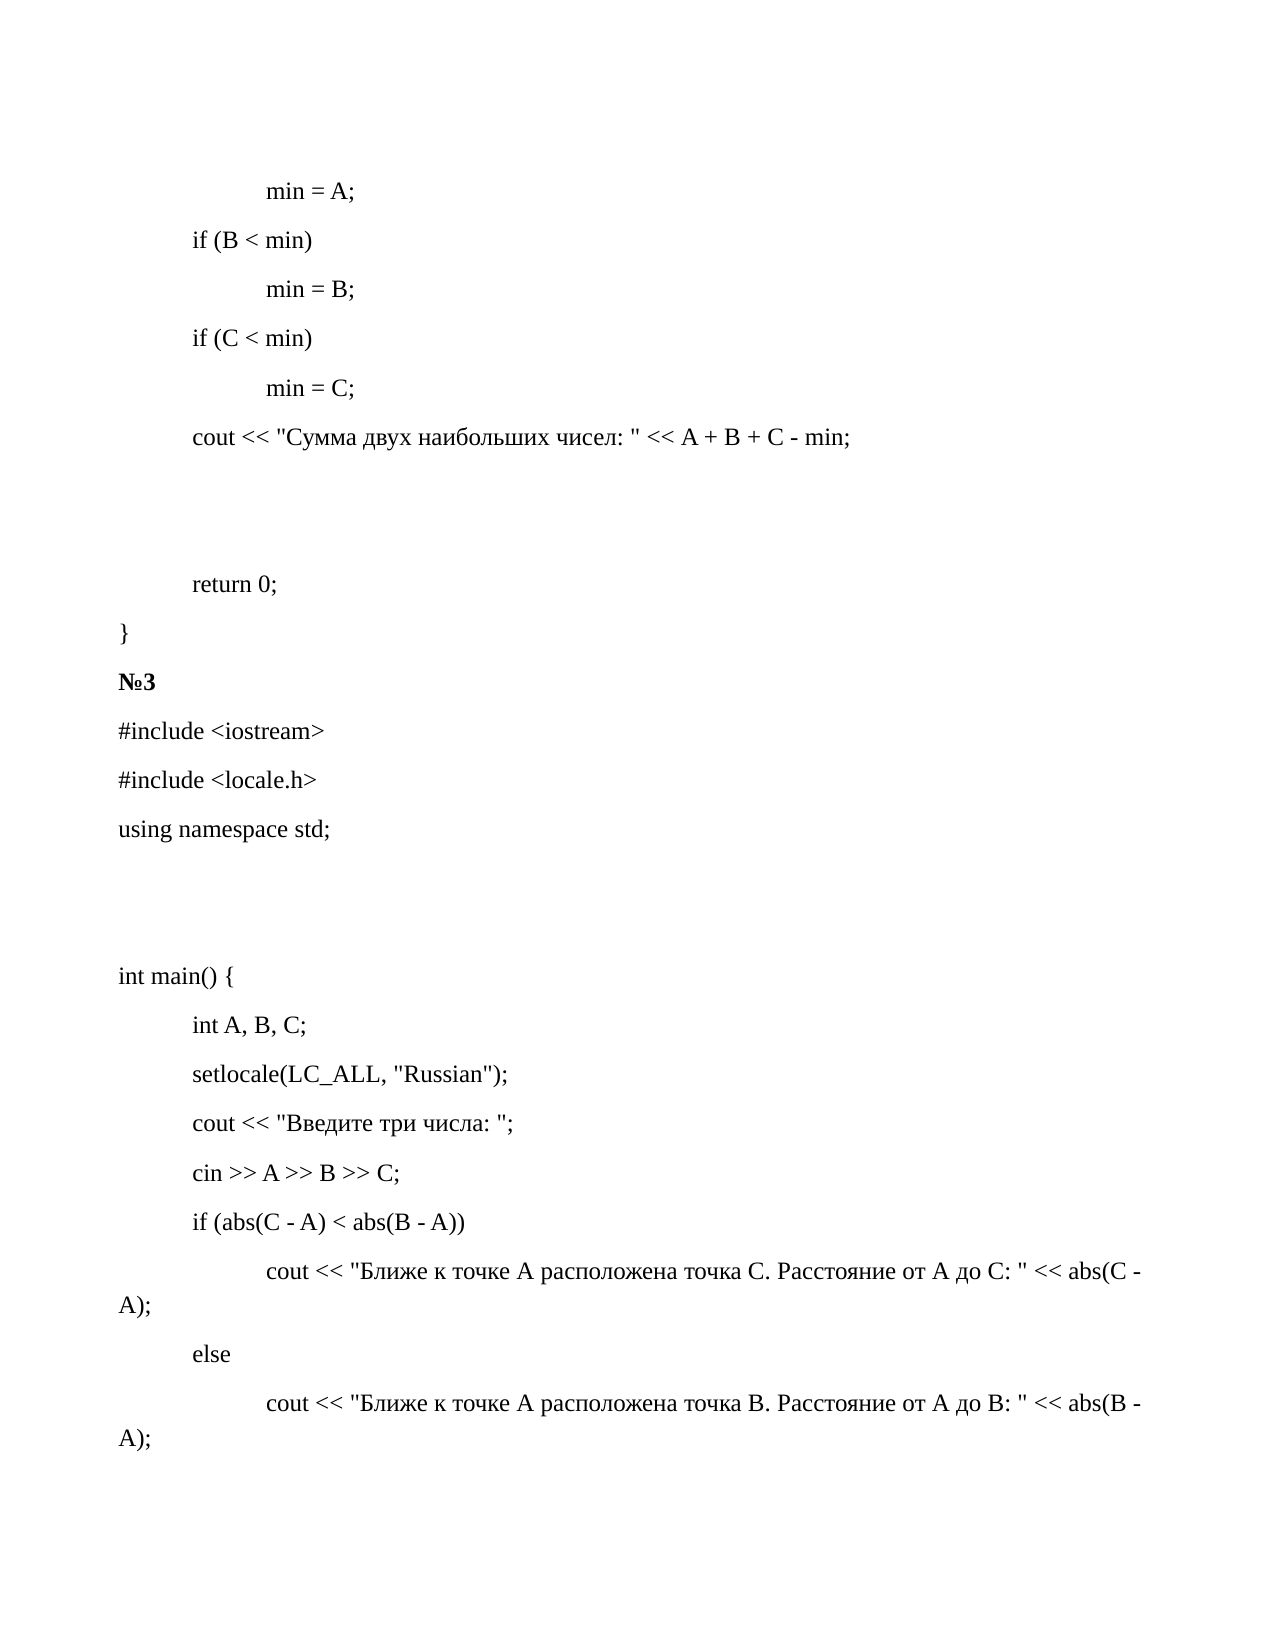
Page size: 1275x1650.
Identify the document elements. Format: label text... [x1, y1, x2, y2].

text #include <locale.h> [118, 765, 1157, 794]
text return 0; [118, 569, 1157, 598]
text else [118, 1339, 1157, 1368]
text if (B < min) [118, 225, 1157, 254]
text cout << "Ближе к точке А расположена точка С. Расстояние от А до С: " << abs(C - A); [118, 1256, 1157, 1319]
text cout << "Введите три числа: "; [118, 1108, 1157, 1137]
text } [118, 618, 1157, 647]
text min = C; [118, 373, 1157, 401]
text min = A; [118, 176, 1157, 205]
text cout << "Ближе к точке А расположена точка B. Расстояние от А до B: " << abs(B - A); [118, 1388, 1157, 1452]
text setlocale(LC_ALL, "Russian"); [118, 1059, 1157, 1088]
text int A, B, C; [118, 1010, 1157, 1039]
text int main() { [118, 961, 1157, 990]
text cin >> A >> B >> C; [118, 1158, 1157, 1186]
text #include <iostream> [118, 716, 1157, 745]
text if (C < min) [118, 323, 1157, 352]
text cout << "Сумма двух наибольших чисел: " << A + B + C - min; [118, 422, 1157, 450]
text min = B; [118, 274, 1157, 303]
text №3 [118, 667, 1157, 696]
text if (abs(C - A) < abs(B - A)) [118, 1207, 1157, 1235]
text using namespace std; [118, 814, 1157, 843]
